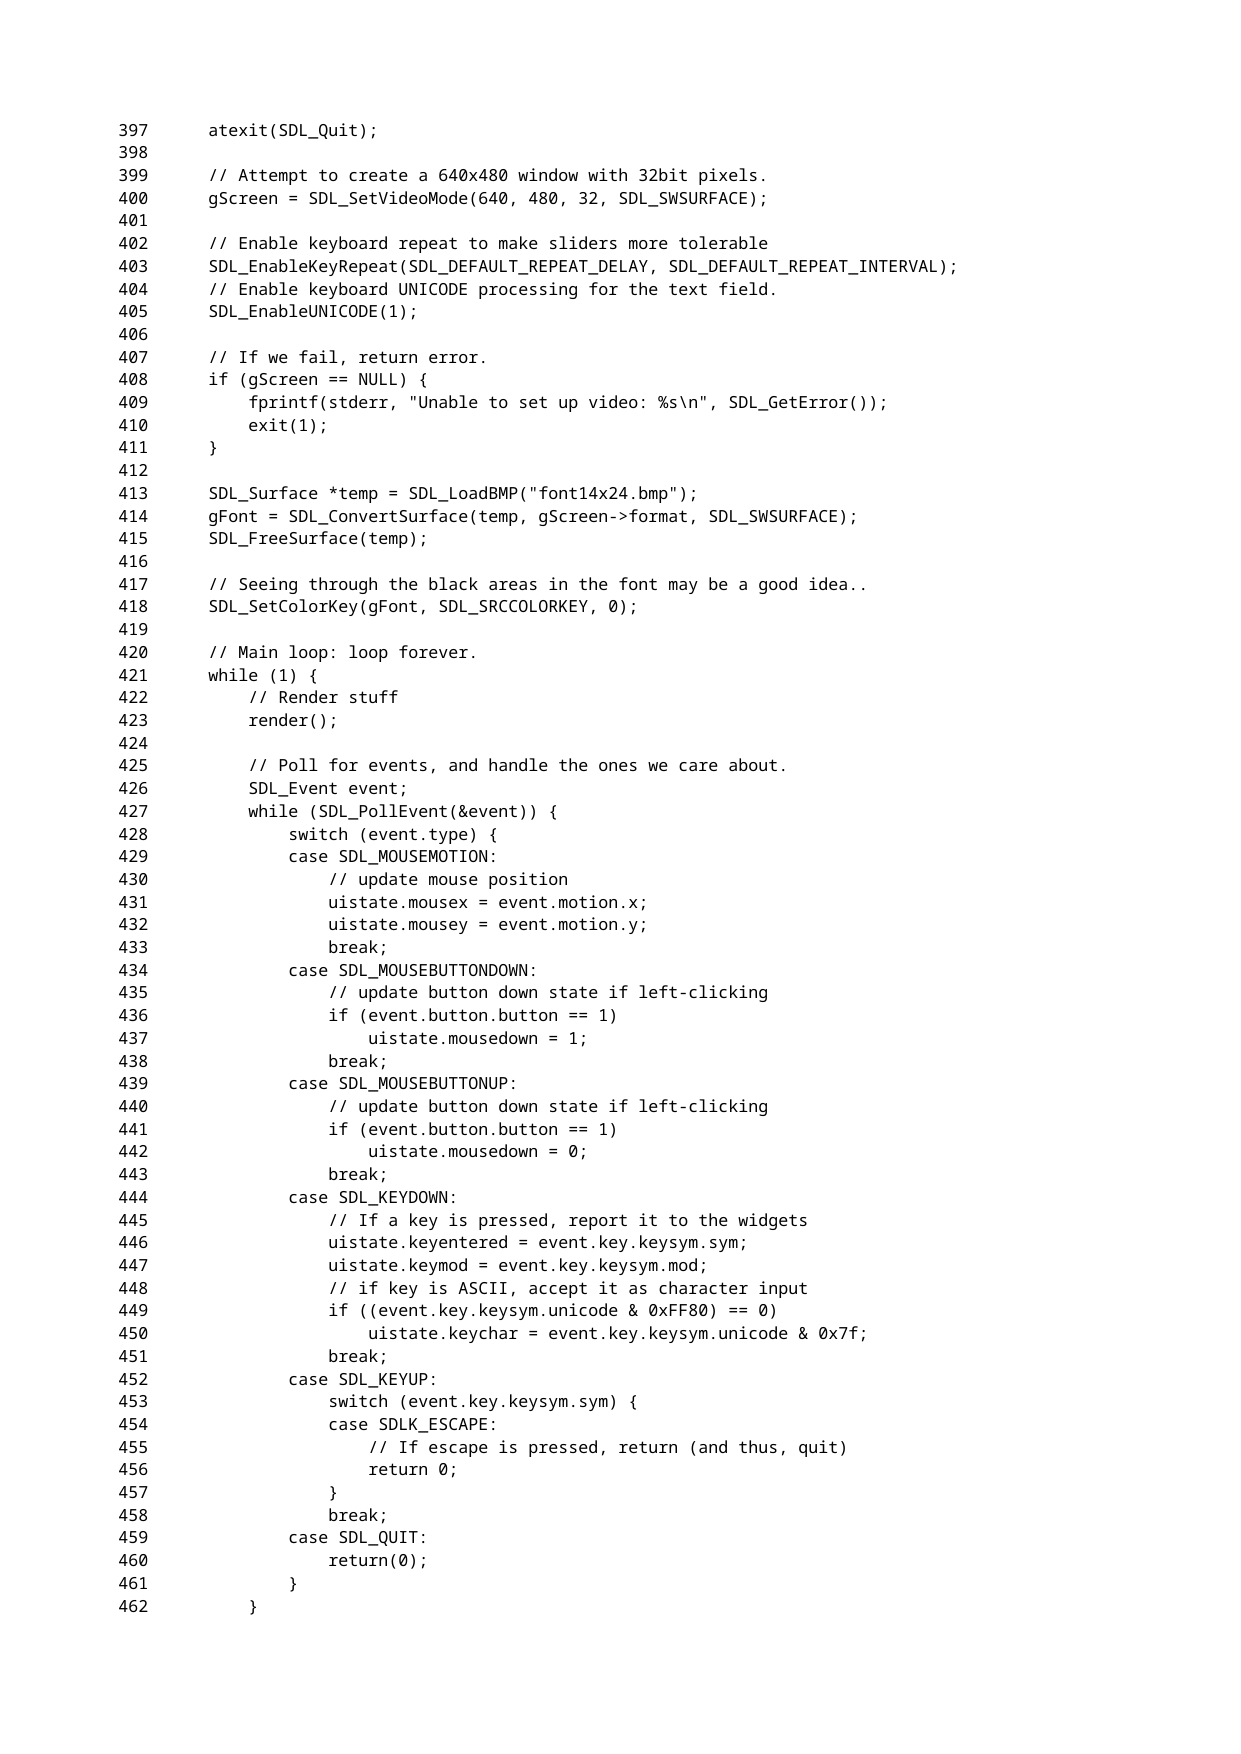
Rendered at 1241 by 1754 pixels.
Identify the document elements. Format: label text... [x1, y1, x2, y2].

subtitle 399 // Attempt to create a 640x480 window with 32bit pixels. [118, 163, 1122, 186]
subtitle 424 [118, 731, 1122, 754]
subtitle 421 while (1) { [118, 663, 1122, 686]
subtitle 461 } [118, 1571, 1122, 1594]
subtitle 413 SDL_Surface *temp = SDL_LoadBMP("font14x24.bmp"); [118, 481, 1122, 504]
subtitle 425 // Poll for events, and handle the ones we care about. [118, 754, 1122, 777]
subtitle 403 SDL_EnableKeyRepeat(SDL_DEFAULT_REPEAT_DELAY, SDL_DEFAULT_REPEAT_INTERVAL); [118, 254, 1122, 277]
subtitle 437 uistate.mousedown = 1; [118, 1026, 1122, 1049]
subtitle 408 if (gScreen == NULL) { [118, 368, 1122, 391]
subtitle 438 break; [118, 1049, 1122, 1072]
subtitle 410 exit(1); [118, 413, 1122, 436]
subtitle 420 // Main loop: loop forever. [118, 640, 1122, 663]
subtitle 431 uistate.mousex = event.motion.x; [118, 890, 1122, 913]
subtitle 439 case SDL_MOUSEBUTTONUP: [118, 1072, 1122, 1094]
subtitle 406 [118, 322, 1122, 345]
subtitle 441 if (event.button.button == 1) [118, 1117, 1122, 1140]
subtitle 442 uistate.mousedown = 0; [118, 1140, 1122, 1163]
subtitle 444 case SDL_KEYDOWN: [118, 1185, 1122, 1208]
subtitle 419 [118, 618, 1122, 640]
subtitle 433 break; [118, 936, 1122, 958]
subtitle 432 uistate.mousey = event.motion.y; [118, 913, 1122, 936]
subtitle 451 break; [118, 1344, 1122, 1367]
subtitle 443 break; [118, 1163, 1122, 1185]
subtitle 429 case SDL_MOUSEMOTION: [118, 845, 1122, 867]
subtitle 448 // if key is ASCII, accept it as character input [118, 1276, 1122, 1299]
subtitle 436 if (event.button.button == 1) [118, 1004, 1122, 1026]
subtitle 449 if ((event.key.keysym.unicode & 0xFF80) == 0) [118, 1299, 1122, 1322]
subtitle 401 [118, 209, 1122, 232]
subtitle 407 // If we fail, return error. [118, 345, 1122, 368]
subtitle 404 // Enable keyboard UNICODE processing for the text field. [118, 277, 1122, 300]
subtitle 456 return 0; [118, 1458, 1122, 1481]
subtitle 445 // If a key is pressed, report it to the widgets [118, 1208, 1122, 1231]
subtitle 457 } [118, 1481, 1122, 1503]
subtitle 411 } [118, 436, 1122, 459]
subtitle 416 [118, 549, 1122, 572]
subtitle 405 SDL_EnableUNICODE(1); [118, 300, 1122, 322]
subtitle 455 // If escape is pressed, return (and thus, quit) [118, 1435, 1122, 1458]
subtitle 398 [118, 141, 1122, 163]
subtitle 446 uistate.keyentered = event.key.keysym.sym; [118, 1231, 1122, 1253]
subtitle 459 case SDL_QUIT: [118, 1526, 1122, 1549]
subtitle 458 break; [118, 1503, 1122, 1526]
subtitle 397 atexit(SDL_Quit); [118, 118, 1122, 141]
subtitle 452 case SDL_KEYUP: [118, 1367, 1122, 1390]
subtitle 422 // Render stuff [118, 686, 1122, 708]
subtitle 454 case SDLK_ESCAPE: [118, 1412, 1122, 1435]
subtitle 418 SDL_SetColorKey(gFont, SDL_SRCCOLORKEY, 0); [118, 595, 1122, 618]
subtitle 409 fprintf(stderr, "Unable to set up video: %s\n", SDL_GetError()); [118, 391, 1122, 413]
subtitle 430 // update mouse position [118, 867, 1122, 890]
subtitle 427 while (SDL_PollEvent(&event)) { [118, 799, 1122, 822]
subtitle 423 render(); [118, 708, 1122, 731]
subtitle 414 gFont = SDL_ConvertSurface(temp, gScreen->format, SDL_SWSURFACE); [118, 504, 1122, 527]
subtitle 400 gScreen = SDL_SetVideoMode(640, 480, 32, SDL_SWSURFACE); [118, 186, 1122, 209]
subtitle 412 [118, 459, 1122, 481]
subtitle 460 return(0); [118, 1549, 1122, 1571]
subtitle 447 uistate.keymod = event.key.keysym.mod; [118, 1253, 1122, 1276]
subtitle 428 switch (event.type) { [118, 822, 1122, 845]
subtitle 453 switch (event.key.keysym.sym) { [118, 1390, 1122, 1412]
subtitle 435 // update button down state if left-clicking [118, 981, 1122, 1004]
subtitle 415 SDL_FreeSurface(temp); [118, 527, 1122, 549]
subtitle 434 case SDL_MOUSEBUTTONDOWN: [118, 958, 1122, 981]
subtitle 426 SDL_Event event; [118, 777, 1122, 799]
subtitle 450 uistate.keychar = event.key.keysym.unicode & 0x7f; [118, 1322, 1122, 1344]
subtitle 440 // update button down state if left-clicking [118, 1094, 1122, 1117]
subtitle 417 // Seeing through the black areas in the font may be a good idea.. [118, 572, 1122, 595]
subtitle 462 } [118, 1594, 1122, 1617]
subtitle 402 // Enable keyboard repeat to make sliders more tolerable [118, 232, 1122, 254]
